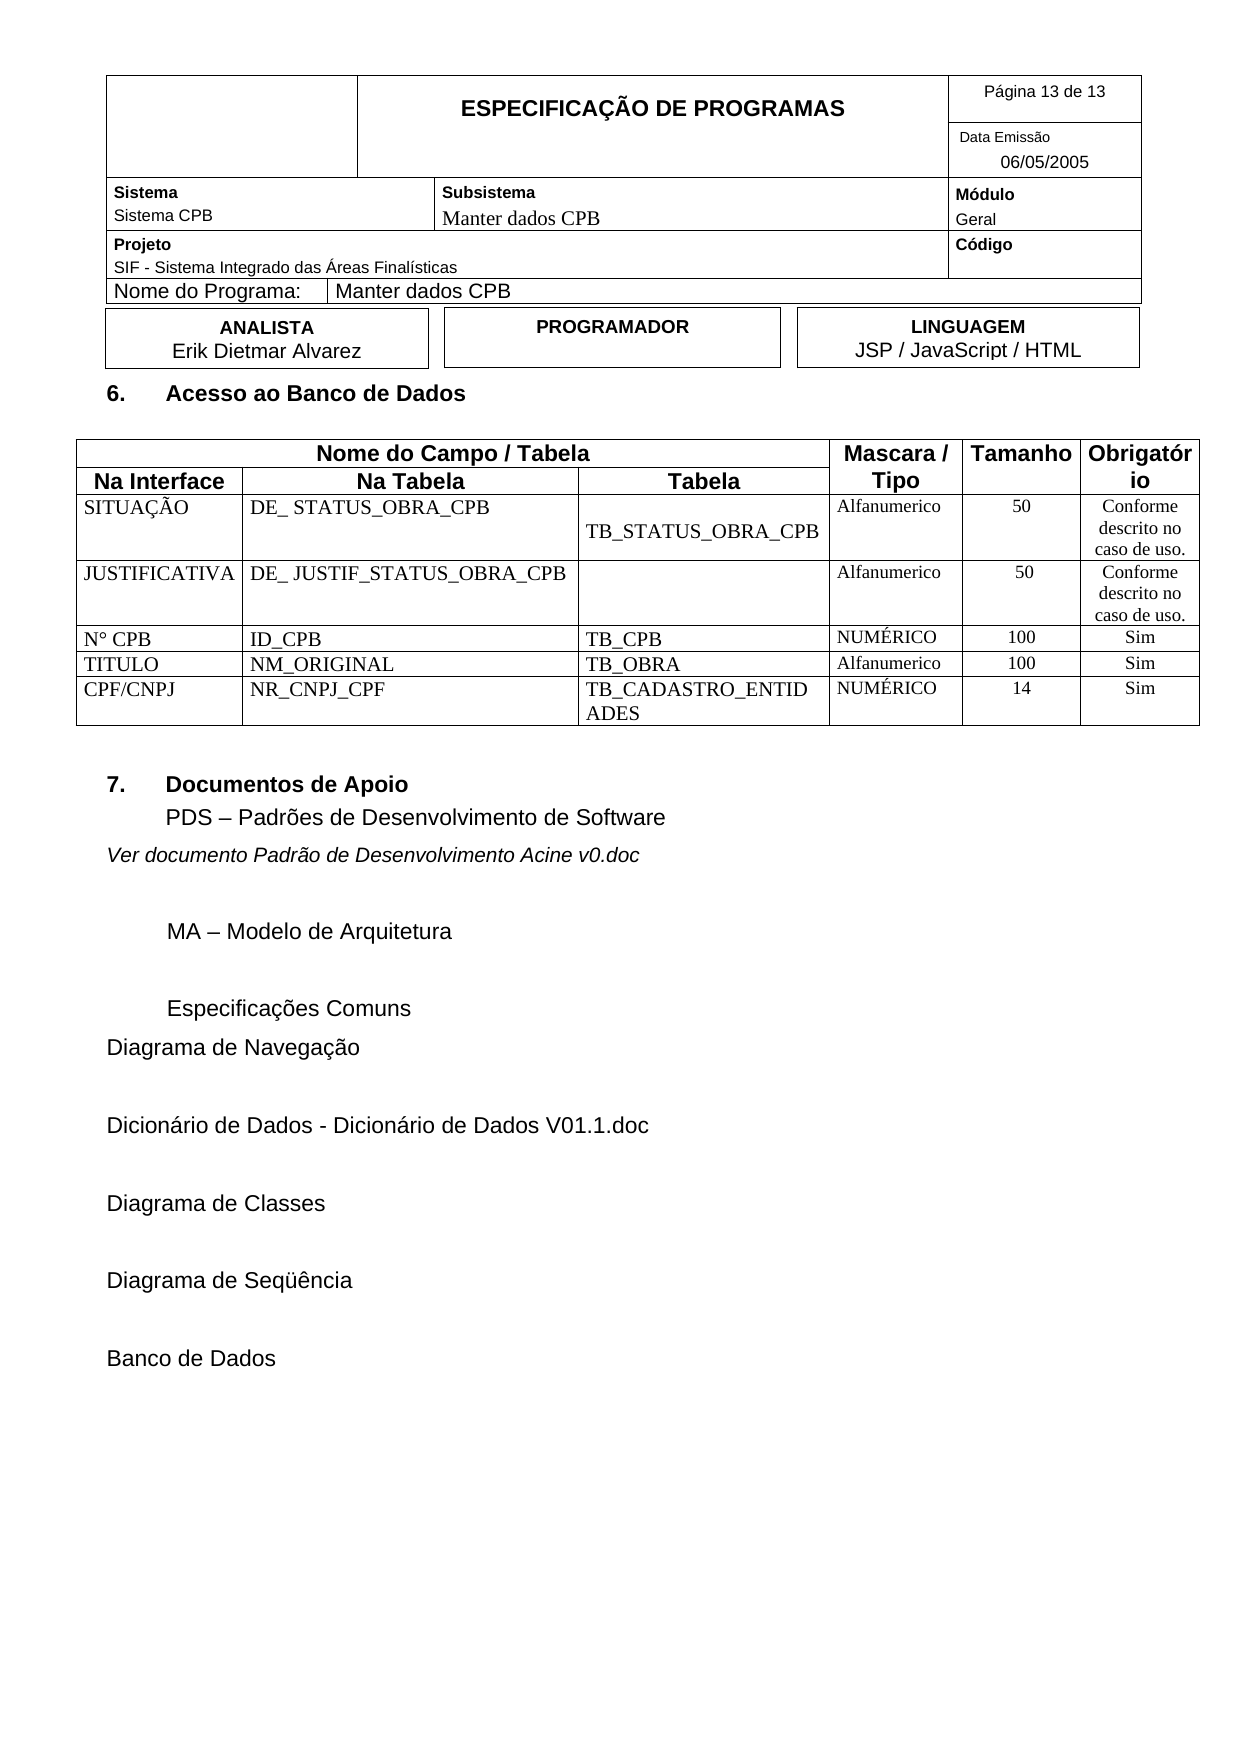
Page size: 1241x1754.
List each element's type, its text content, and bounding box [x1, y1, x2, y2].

table_cell NUMÉRICO [830, 626, 962, 651]
table_cell 100 [963, 626, 1080, 651]
table_cell CPF/CNPJ [77, 677, 242, 725]
table_cell 14 [963, 677, 1080, 725]
table_cell TB_STATUS_OBRA_CPB [579, 495, 829, 560]
table_cell 50 [963, 561, 1080, 625]
text Especificações Comuns [167, 995, 1151, 1022]
table_cell NUMÉRICO [830, 677, 962, 725]
table_header Mascara / Tipo [830, 440, 962, 494]
table_cell Conforme descrito no caso de uso. [1081, 495, 1199, 560]
text PDS – Padrões de Desenvolvimento de Software [106, 803, 1151, 830]
list Diagrama de Navegação [106, 1034, 1151, 1061]
table_cell SITUAÇÃO [77, 495, 242, 560]
subtitle Acesso ao Banco de Dados [106, 380, 1151, 407]
table_cell 50 [963, 495, 1080, 560]
table_header Obrigatório [1081, 440, 1199, 494]
table_cell Tabela [579, 468, 829, 494]
table_cell DE_ JUSTIF_STATUS_OBRA_CPB [243, 561, 578, 625]
table_cell TB_OBRA [579, 652, 829, 676]
table_cell TITULO [77, 652, 242, 676]
table_header Tamanho [963, 440, 1080, 494]
table_cell 100 [963, 652, 1080, 676]
list Banco de Dados [106, 1345, 1151, 1371]
table_cell Alfanumerico [830, 561, 962, 625]
table_cell N° CPB [77, 626, 242, 651]
table_cell NR_CNPJ_CPF [243, 677, 578, 725]
text MA – Modelo de Arquitetura [167, 918, 1151, 944]
list Diagrama de Seqüência [106, 1267, 1151, 1294]
table_cell Conforme descrito no caso de uso. [1081, 561, 1199, 625]
table_cell Alfanumerico [830, 652, 962, 676]
table_cell Sim [1081, 652, 1199, 676]
table_cell TB_CPB [579, 626, 829, 651]
table_cell JUSTIFICATIVA [77, 561, 242, 625]
table_header Nome do Campo / Tabela [77, 440, 829, 467]
table_cell NM_ORIGINAL [243, 652, 578, 676]
subtitle Documentos de Apoio [106, 771, 1151, 797]
list Diagrama de Classes [106, 1190, 1151, 1216]
table_cell Na Interface [77, 468, 242, 494]
list Ver documento Padrão de Desenvolvimento Acine v0.doc [106, 842, 1151, 866]
table_cell TB_CADASTRO_ENTIDADES [579, 677, 829, 725]
table_cell [579, 561, 829, 625]
table_cell Sim [1081, 626, 1199, 651]
table_cell Na Tabela [243, 468, 578, 494]
table_cell Alfanumerico [830, 495, 962, 560]
table_cell DE_ STATUS_OBRA_CPB [243, 495, 578, 560]
table_cell ID_CPB [243, 626, 578, 651]
table_cell Sim [1081, 677, 1199, 725]
list Dicionário de Dados - Dicionário de Dados V01.1.doc [106, 1112, 1151, 1138]
